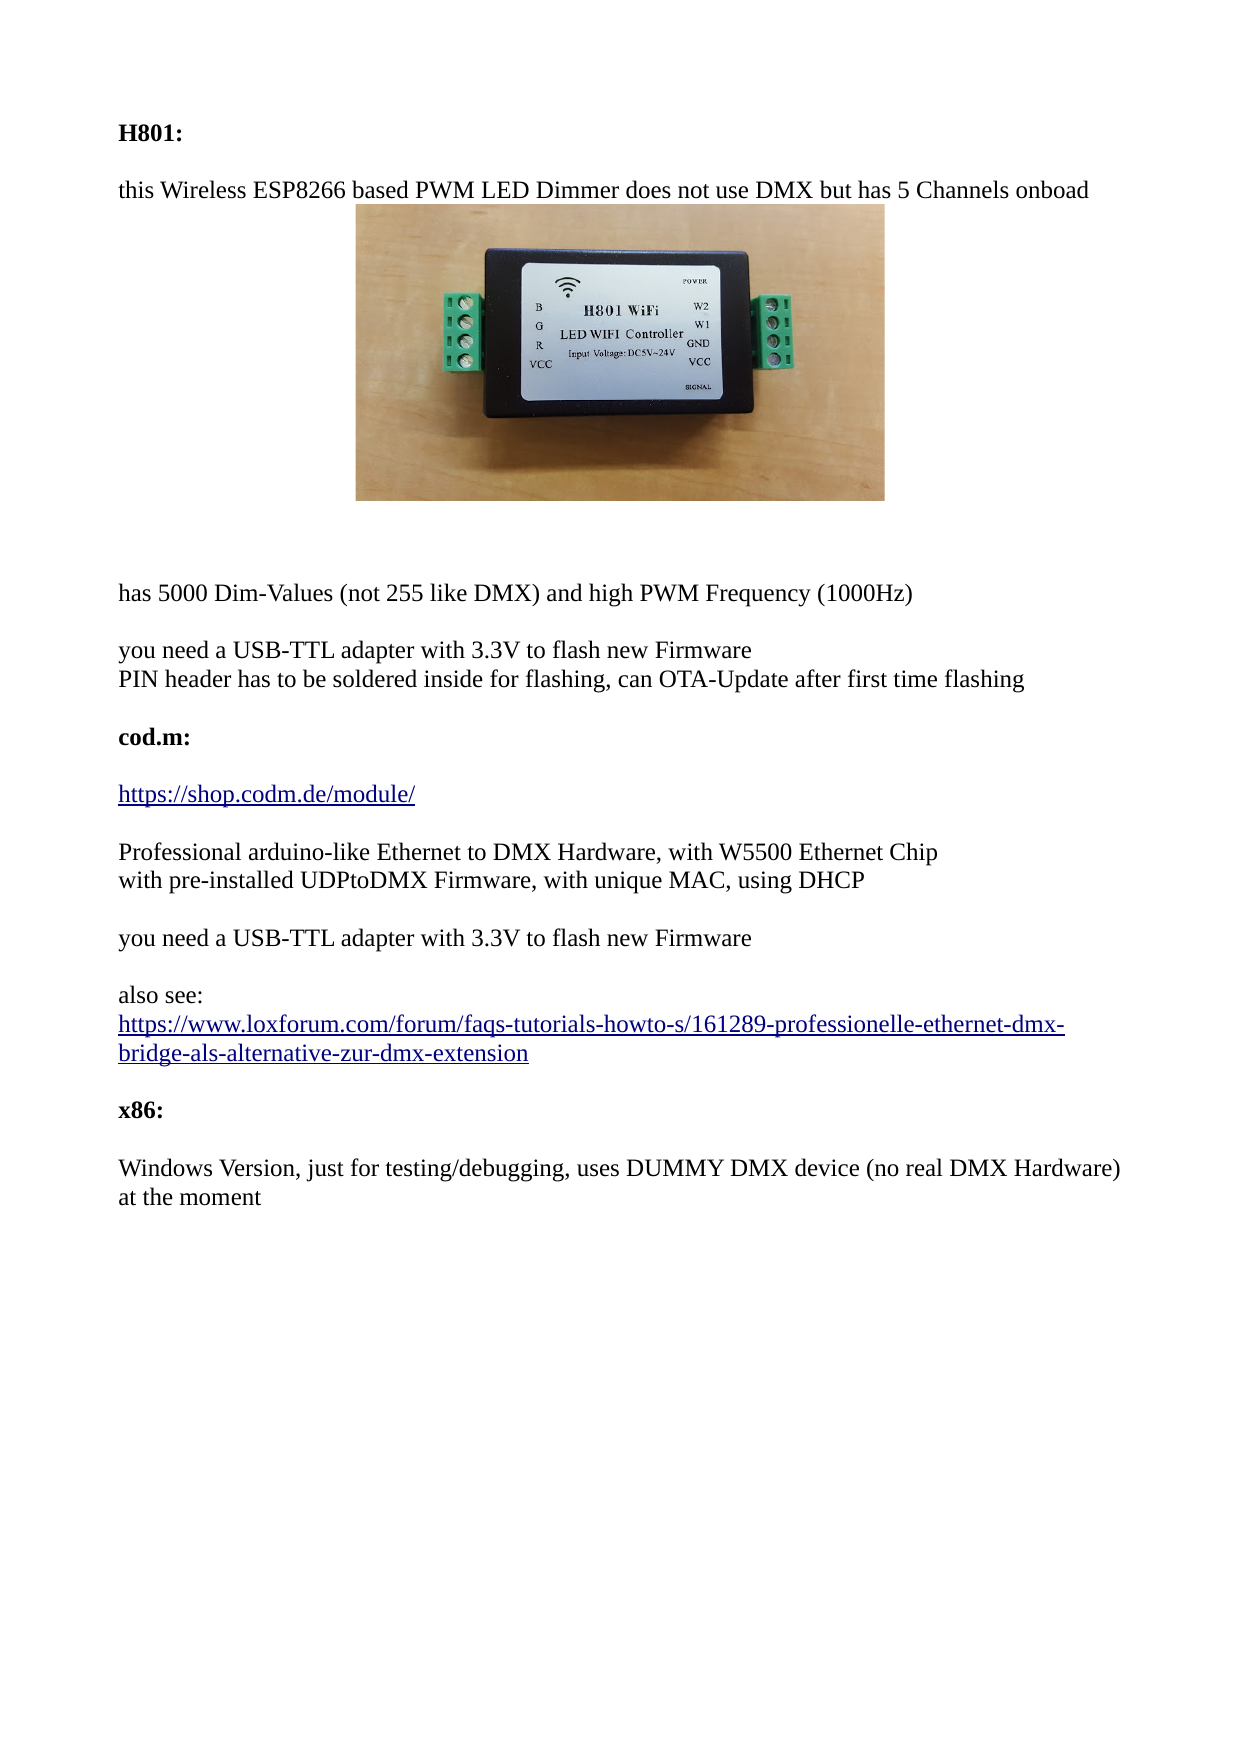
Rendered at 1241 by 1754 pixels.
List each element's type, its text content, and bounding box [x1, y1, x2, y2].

text x86: [118, 1096, 1122, 1124]
text has 5000 Dim-Values (not 255 like DMX) and high PWM Frequency (1000Hz) [118, 578, 1122, 607]
text https://shop.codm.de/module/ [118, 779, 1122, 808]
text https://www.loxforum.com/forum/faqs-tutorials-howto-s/161289-professionelle-ethernet-dmx-bridge-als-alternative-zur-dmx-extension [118, 1009, 1122, 1067]
text you need a USB-TTL adapter with 3.3V to flash new Firmware [118, 636, 1122, 664]
text also see: [118, 981, 1122, 1009]
text Professional arduino-like Ethernet to DMX Hardware, with W5500 Ethernet Chip [118, 837, 1122, 866]
text you need a USB-TTL adapter with 3.3V to flash new Firmware [118, 923, 1122, 952]
text Windows Version, just for testing/debugging, uses DUMMY DMX device (no real DMX Hardware) at the moment [118, 1153, 1122, 1211]
text this Wireless ESP8266 based PWM LED Dimmer does not use DMX but has 5 Channels onboad [118, 176, 1122, 204]
text cod.m: [118, 722, 1122, 751]
text H801: [118, 118, 1122, 147]
text with pre-installed UDPtoDMX Firmware, with unique MAC, using DHCP [118, 866, 1122, 894]
text PIN header has to be soldered inside for flashing, can OTA-Update after first time flashing [118, 664, 1122, 693]
picture [355, 204, 885, 501]
